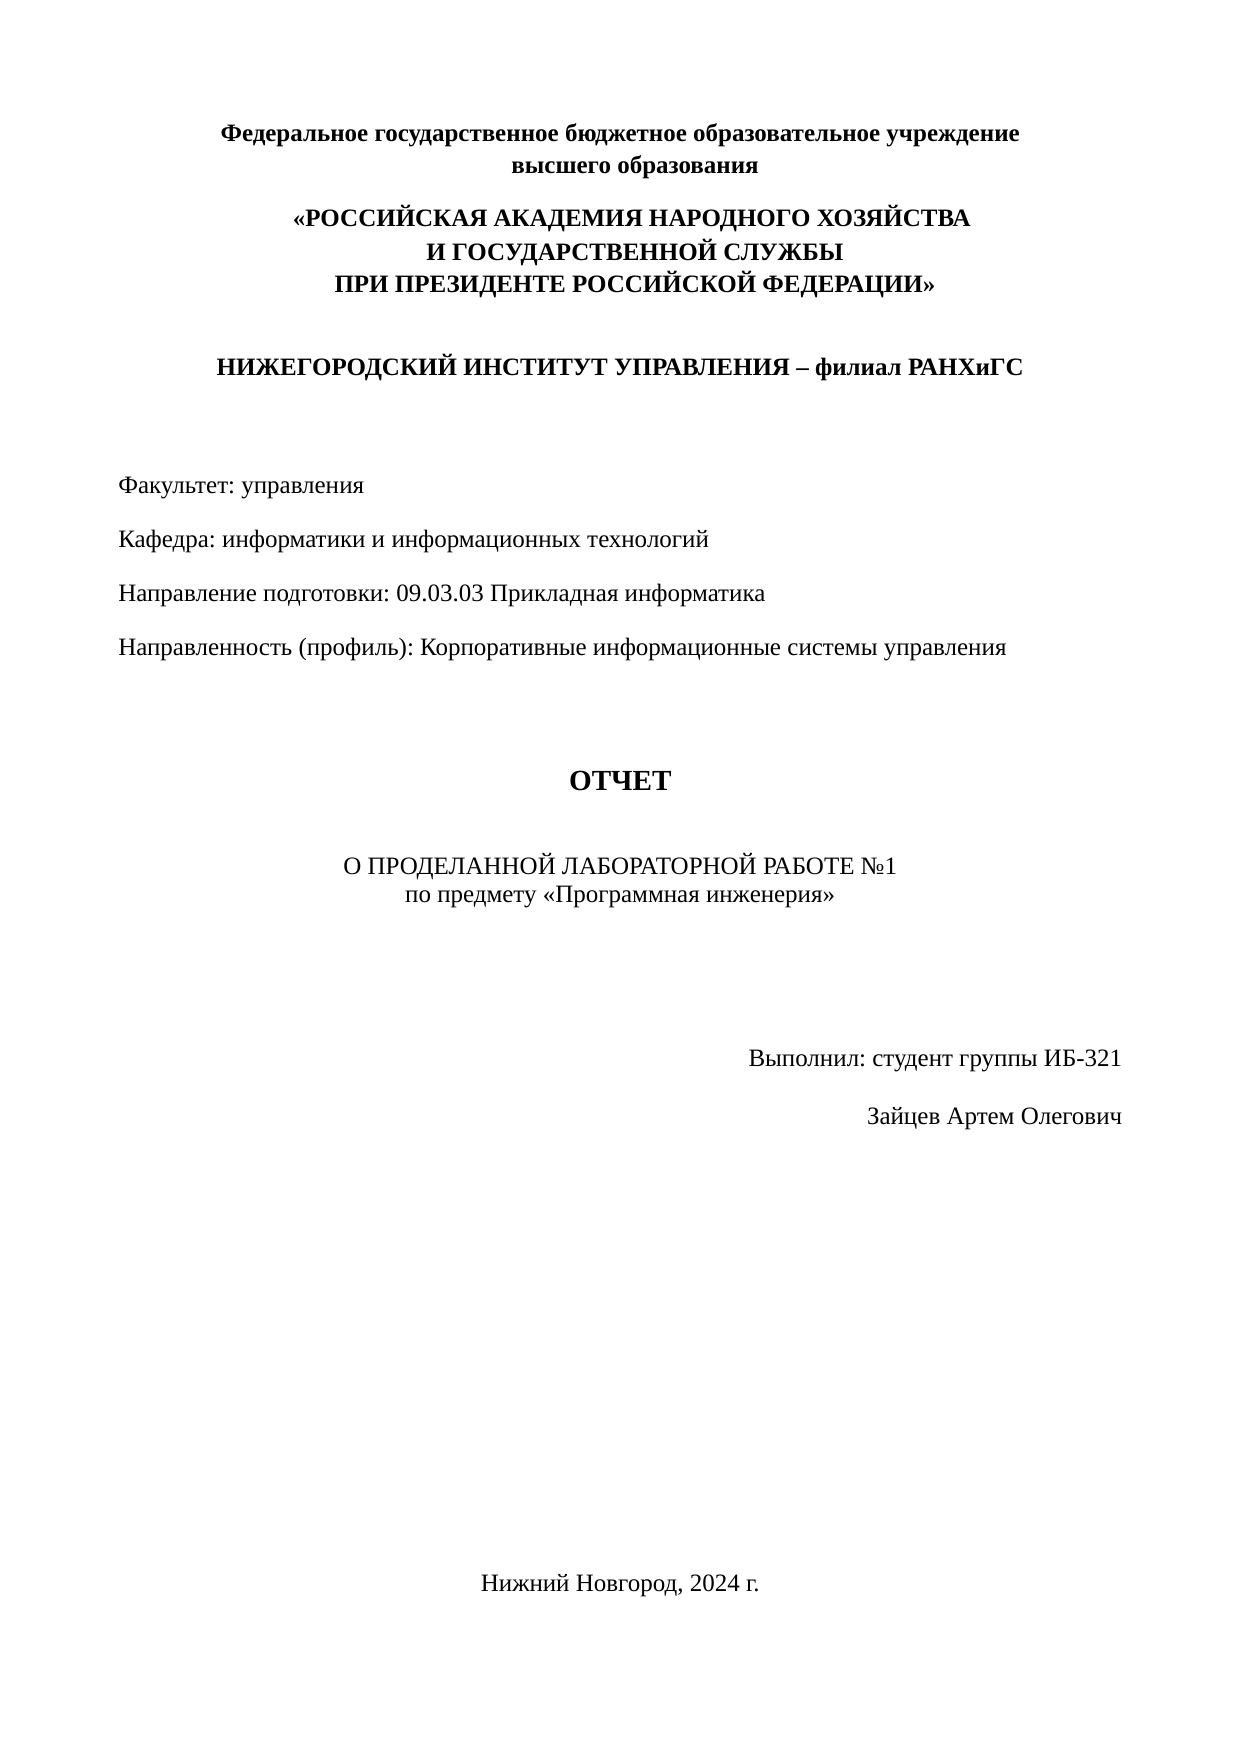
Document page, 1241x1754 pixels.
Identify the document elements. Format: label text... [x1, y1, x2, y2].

text Направление подготовки: 09.03.03 Прикладная информатика [118, 578, 1122, 606]
text ПРИ ПРЕЗИДЕНТЕ РОССИЙСКОЙ ФЕДЕРАЦИИ» [118, 269, 1152, 298]
text ОТЧЕТ [118, 763, 1122, 796]
text по предмету «Программная инженерия» [118, 879, 1122, 908]
text НИЖЕГОРОДСКИЙ ИНСТИТУТ УПРАВЛЕНИЯ – филиал РАНХиГС [118, 352, 1122, 381]
text Факультет: управления [118, 470, 1122, 499]
text Направленность (профиль): Корпоративные информационные системы управления [118, 632, 1122, 660]
text Федеральное государственное бюджетное образовательное учреждение [118, 118, 1122, 147]
text О ПРОДЕЛАННОЙ ЛАБОРАТОРНОЙ РАБОТЕ №1 [118, 851, 1122, 879]
text «РОССИЙСКАЯ АКАДЕМИЯ НАРОДНОГО ХОЗЯЙСТВА И ГОСУДАРСТВЕННОЙ СЛУЖБЫ [118, 203, 1152, 265]
text высшего образования [118, 150, 1152, 178]
text Нижний Новгород, 2024 г. [118, 1568, 1122, 1597]
text Кафедра: информатики и информационных технологий [118, 524, 1122, 553]
text Зайцев Артем Олегович [128, 1101, 1122, 1129]
text Выполнил: студент группы ИБ-321 [128, 986, 1122, 1072]
